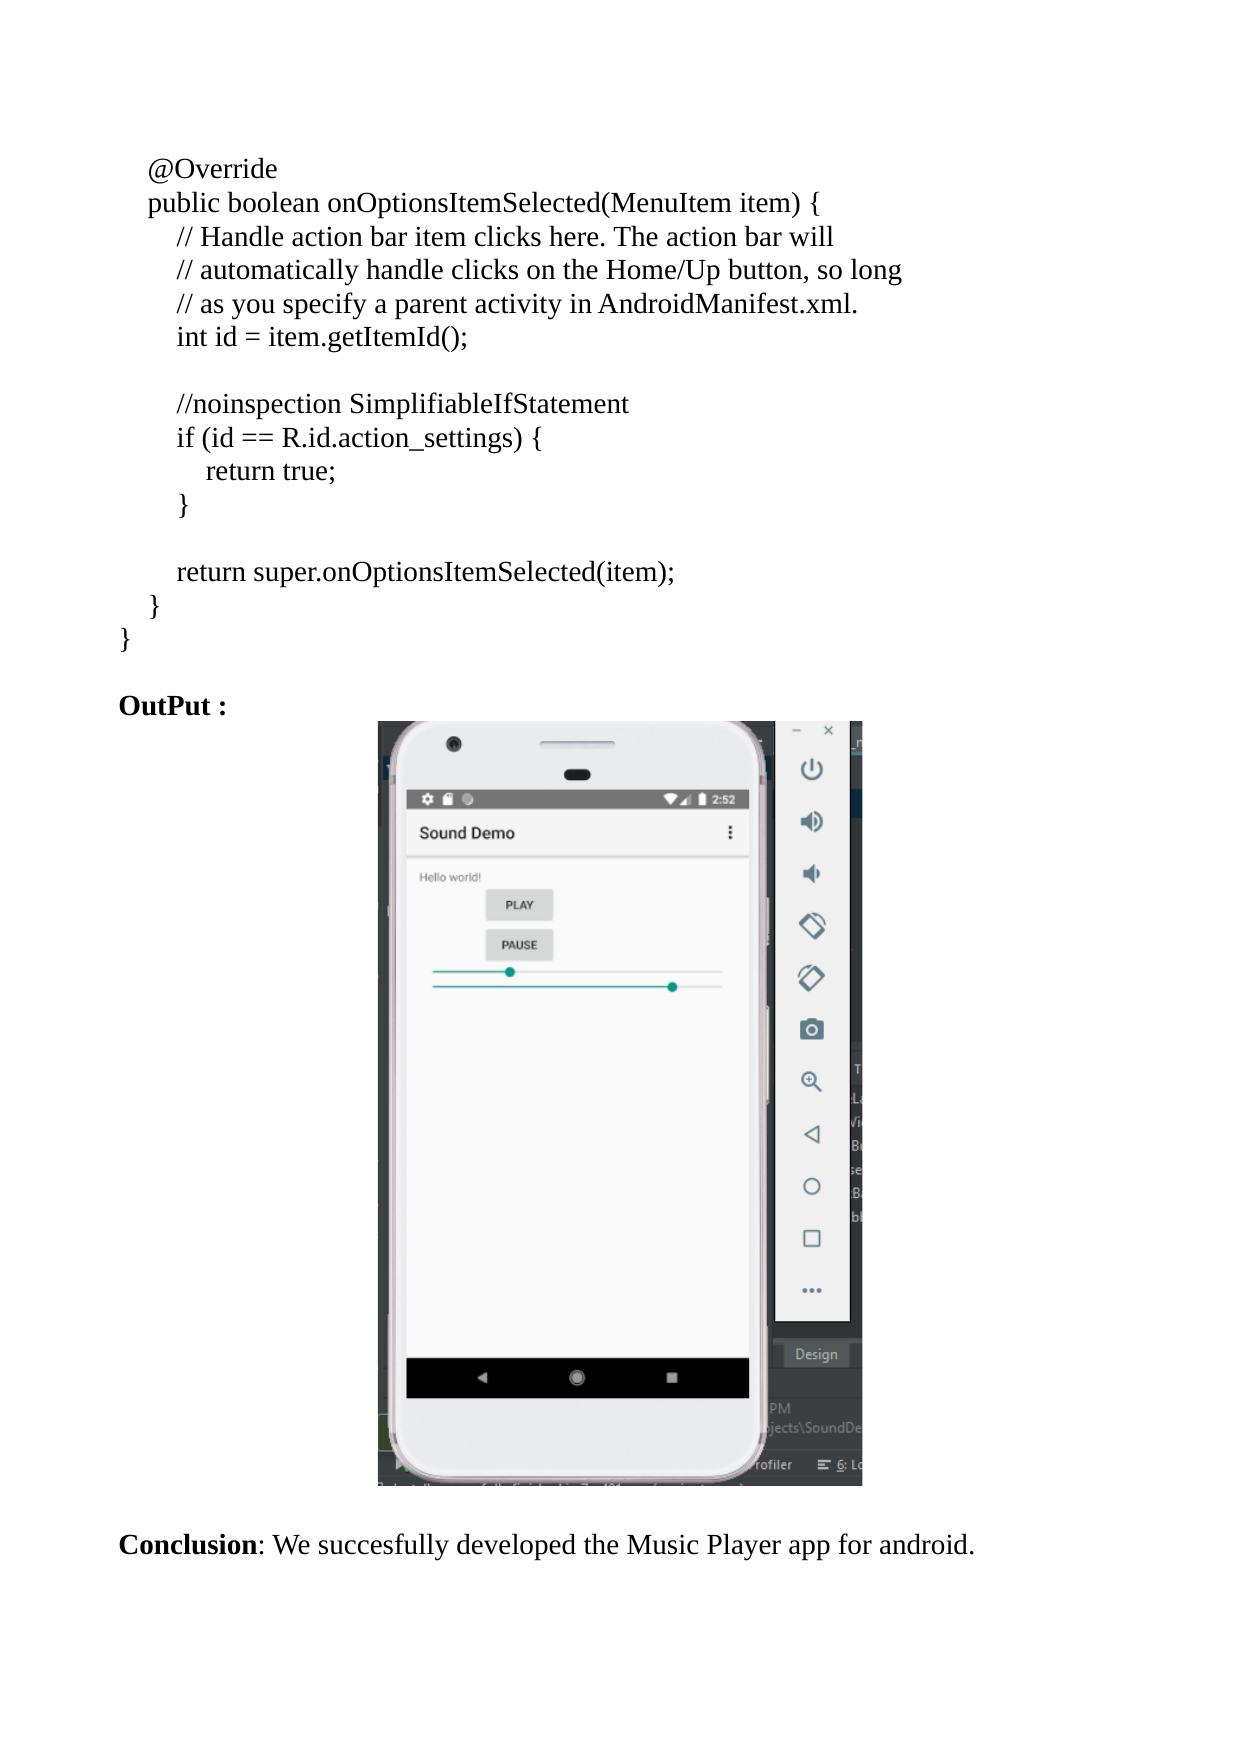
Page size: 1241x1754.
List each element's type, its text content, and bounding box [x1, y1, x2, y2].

picture [377, 721, 863, 1486]
text public boolean onOptionsItemSelected(MenuItem item) { [118, 185, 1122, 219]
text //noinspection SimplifiableIfStatement [118, 386, 1122, 420]
text return true; [118, 453, 1122, 487]
text // automatically handle clicks on the Home/Up button, so long [118, 252, 1122, 286]
text if (id == R.id.action_settings) { [118, 420, 1122, 453]
text OutPut : [118, 688, 1122, 722]
text } [118, 588, 1122, 621]
text // as you specify a parent activity in AndroidManifest.xml. [118, 286, 1122, 319]
text int id = item.getItemId(); [118, 319, 1122, 353]
text } [118, 621, 1122, 655]
text // Handle action bar item clicks here. The action bar will [118, 219, 1122, 252]
text } [118, 487, 1122, 521]
text return super.onOptionsItemSelected(item); [118, 554, 1122, 588]
text @Override [118, 152, 1122, 185]
text Conclusion: We succesfully developed the Music Player app for android. [118, 1527, 1122, 1560]
